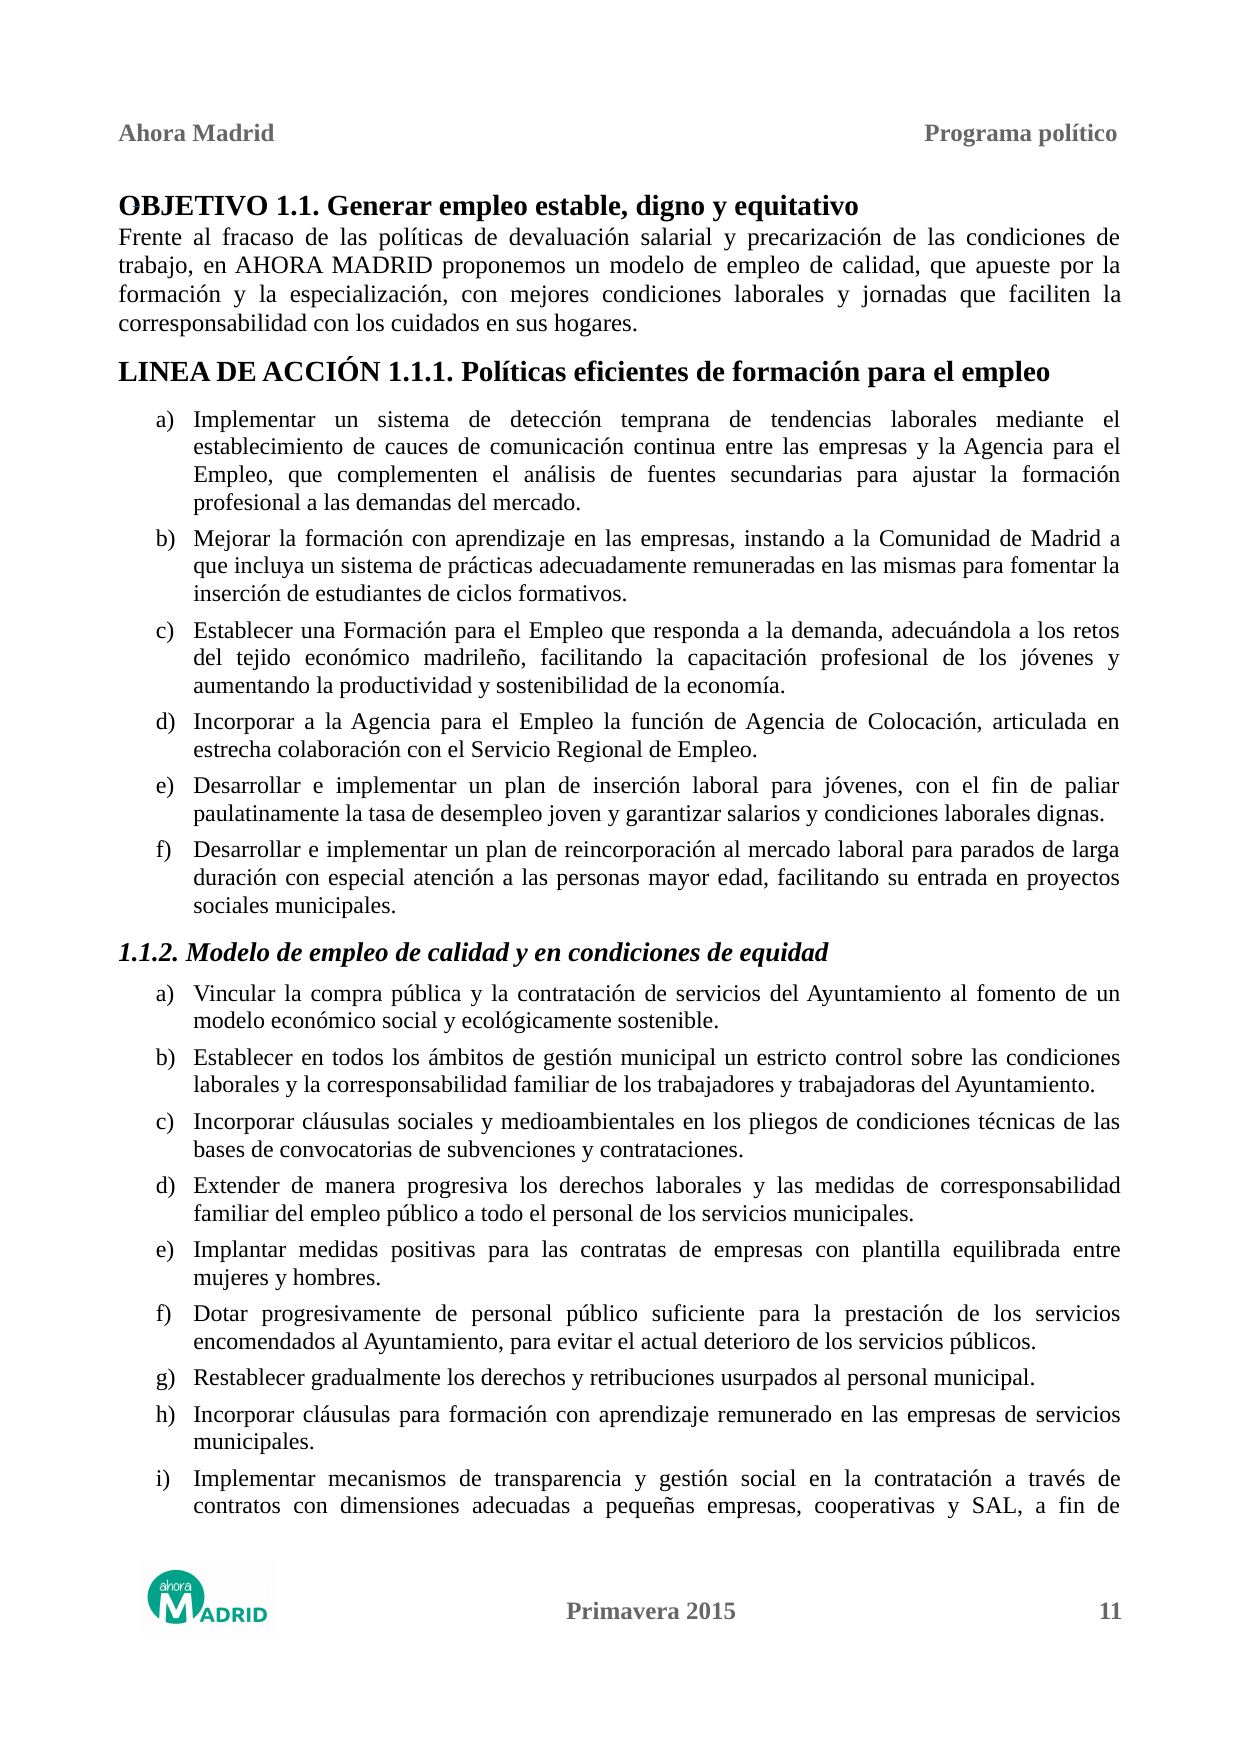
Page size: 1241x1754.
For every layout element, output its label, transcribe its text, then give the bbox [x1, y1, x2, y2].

list 1.1.2. Modelo de empleo de calidad y en condiciones de equidad [118, 936, 1122, 967]
list Implantar medidas positivas para las contratas de empresas con plantilla equilibrada entre mujeres y hombres. [156, 1235, 1122, 1290]
list Incorporar a la Agencia para el Empleo la función de Agencia de Colocación, articulada en estrecha colaboración con el Servicio Regional de Empleo. [156, 707, 1122, 762]
list Implementar un sistema de detección temprana de tendencias laborales mediante el establecimiento de cauces de comunicación continua entre las empresas y la Agencia para el Empleo, que complementen el análisis de fuentes secundarias para ajustar la formación profesional a las demandas del mercado. [156, 405, 1122, 515]
list Implementar mecanismos de transparencia y gestión social en la contratación a través de contratos con dimensiones adecuadas a pequeñas empresas, cooperativas y SAL, a fin de [156, 1464, 1122, 1519]
list Dotar progresivamente de personal público suficiente para la prestación de los servicios encomendados al Ayuntamiento, para evitar el actual deterioro de los servicios públicos. [156, 1299, 1122, 1354]
list Incorporar cláusulas para formación con aprendizaje remunerado en las empresas de servicios municipales. [156, 1400, 1122, 1455]
list OBJETIVO 1.1. Generar empleo estable, digno y equitativo [118, 188, 1122, 222]
list Frente al fracaso de las políticas de devaluación salarial y precarización de las condiciones de trabajo, en AHORA MADRID proponemos un modelo de empleo de calidad, que apueste por la formación y la especialización, con mejores condiciones laborales y jornadas que faciliten la corresponsabilidad con los cuidados en sus hogares. [118, 222, 1122, 337]
list Mejorar la formación con aprendizaje en las empresas, instando a la Comunidad de Madrid a que incluya un sistema de prácticas adecuadamente remuneradas en las mismas para fomentar la inserción de estudiantes de ciclos formativos. [156, 524, 1122, 607]
list Establecer en todos los ámbitos de gestión municipal un estricto control sobre las condiciones laborales y la corresponsabilidad familiar de los trabajadores y trabajadoras del Ayuntamiento. [156, 1043, 1122, 1098]
picture [138, 1560, 279, 1636]
list Desarrollar e implementar un plan de reincorporación al mercado laboral para parados de larga duración con especial atención a las personas mayor edad, facilitando su entrada en proyectos sociales municipales. [156, 835, 1122, 918]
list Extender de manera progresiva los derechos laborales y las medidas de corresponsabilidad familiar del empleo público a todo el personal de los servicios municipales. [156, 1171, 1122, 1226]
list Establecer una Formación para el Empleo que responda a la demanda, adecuándola a los retos del tejido económico madrileño, facilitando la capacitación profesional de los jóvenes y aumentando la productividad y sostenibilidad de la economía. [156, 616, 1122, 698]
list Vincular la compra pública y la contratación de servicios del Ayuntamiento al fomento de un modelo económico social y ecológicamente sostenible. [156, 979, 1122, 1034]
list Desarrollar e implementar un plan de inserción laboral para jóvenes, con el fin de paliar paulatinamente la tasa de desempleo joven y garantizar salarios y condiciones laborales dignas. [156, 771, 1122, 827]
list Restablecer gradualmente los derechos y retribuciones usurpados al personal municipal. [156, 1363, 1122, 1391]
list LINEA DE ACCIÓN 1.1.1. Políticas eficientes de formación para el empleo [118, 354, 1122, 388]
list Incorporar cláusulas sociales y medioambientales en los pliegos de condiciones técnicas de las bases de convocatorias de subvenciones y contrataciones. [156, 1107, 1122, 1162]
